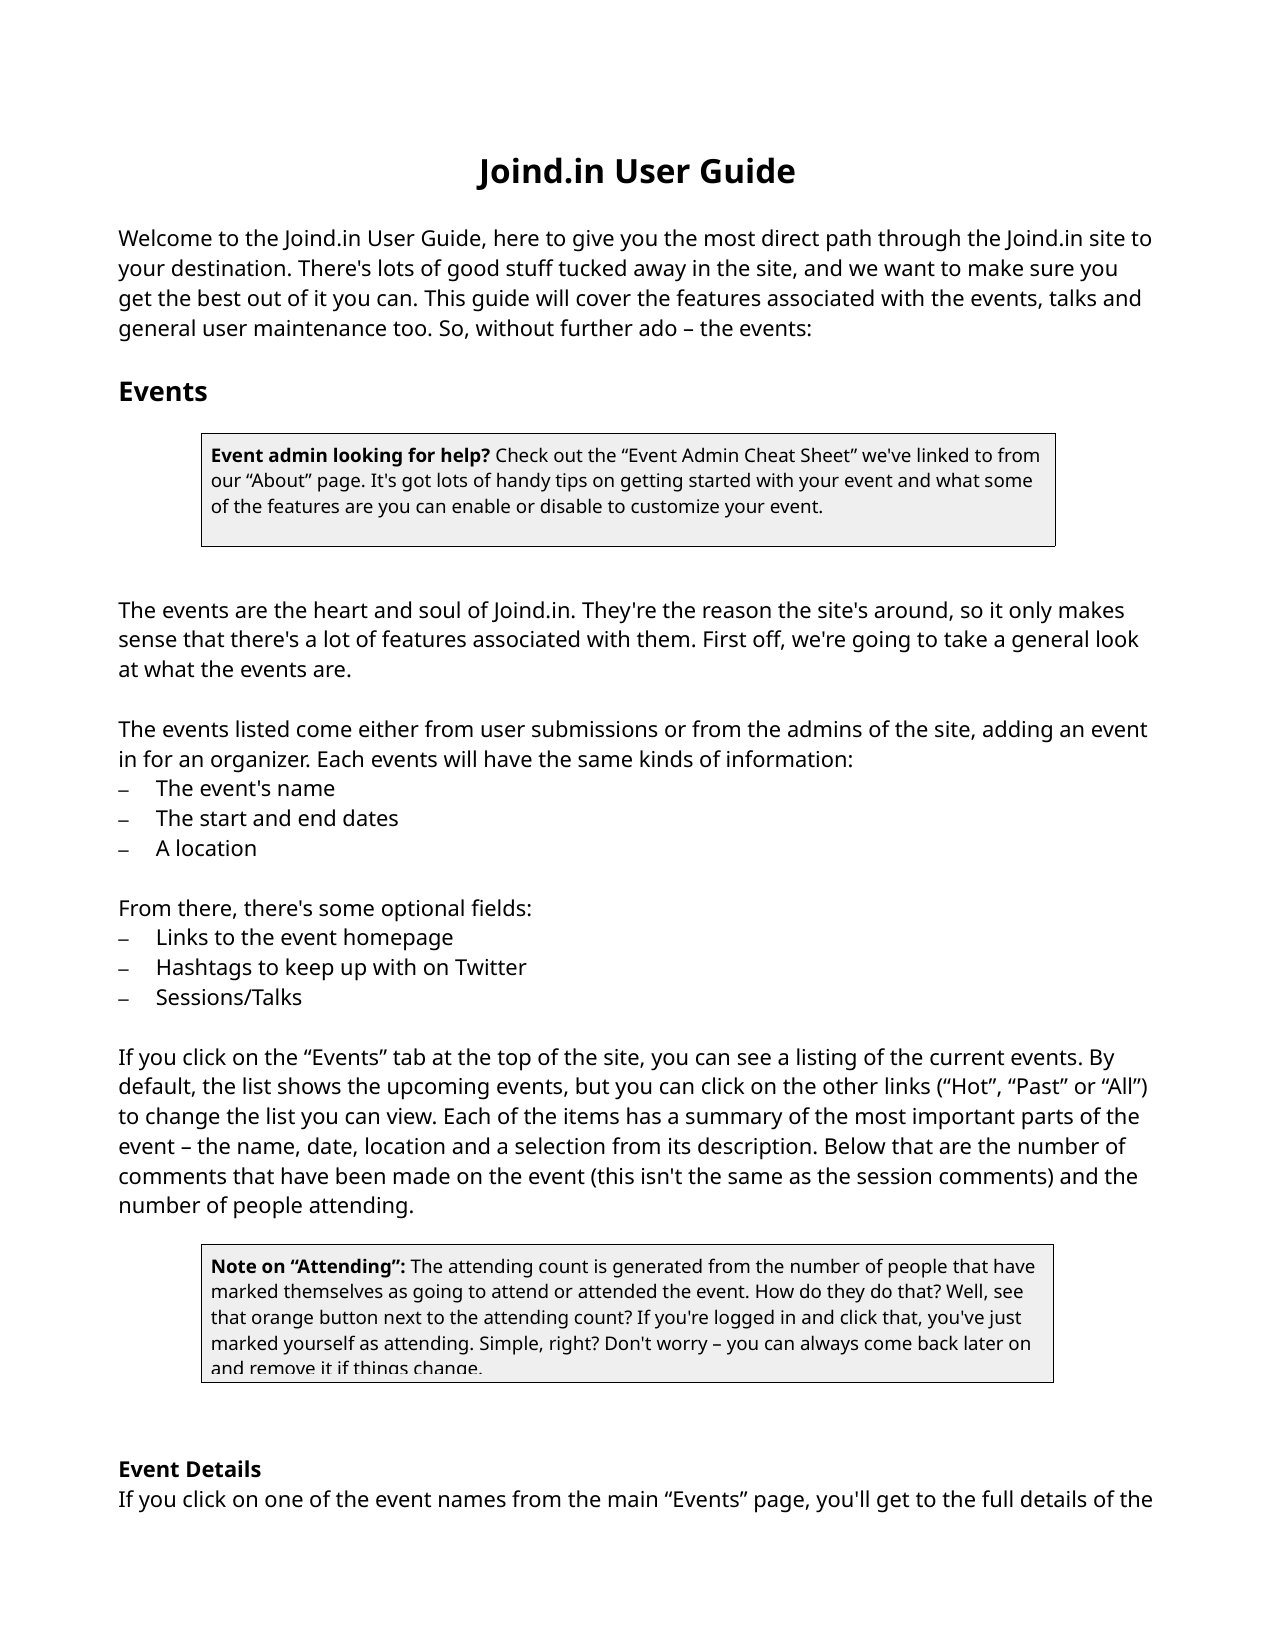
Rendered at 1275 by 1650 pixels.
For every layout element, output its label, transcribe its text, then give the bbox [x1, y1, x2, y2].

list Sessions/Talks [118, 982, 1157, 1012]
text The events listed come either from user submissions or from the admins of the site, adding an event in for an organizer. Each events will have the same kinds of information: [118, 714, 1157, 773]
text Note on “Attending”: The attending count is generated from the number of people that have marked themselves as going to attend or attended the event. How do they do that? Well, see that orange button next to the attending count? If you're logged in and click that, you've just marked yourself as attending. Simple, right? Don't worry – you can always come back later on and remove it if things change. [211, 1253, 1044, 1373]
list Links to the event homepage [118, 922, 1157, 952]
text From there, there's some optional fields: [118, 892, 1157, 922]
text Joind.in User Guide [118, 148, 1157, 193]
list The event's name [118, 773, 1157, 803]
text If you click on the “Events” tab at the top of the site, you can see a listing of the current events. By default, the list shows the upcoming events, but you can click on the other links (“Hot”, “Past” or “All”) to change the list you can view. Each of the items has a summary of the most important parts of the event – the name, date, location and a selection from its description. Below that are the number of comments that have been made on the event (this isn't the same as the session comments) and the number of people attending. [118, 1041, 1157, 1220]
text Welcome to the Joind.in User Guide, here to give you the most direct path through the Joind.in site to your destination. There's lots of good stuff tucked away in the site, and we want to make sure you get the best out of it you can. This guide will cover the features associated with the events, talks and general user maintenance too. So, without further ado – the events: [118, 223, 1157, 342]
text The events are the heart and soul of Joind.in. They're the reason the site's around, so it only makes sense that there's a lot of features associated with them. First off, we're going to take a general look at what the events are. [118, 594, 1157, 684]
text Events [118, 372, 1157, 409]
text Event admin looking for help? Check out the “Event Admin Cheat Sheet” we've linked to from our “About” page. It's got lots of handy tips on getting started with your event and what some of the features are you can enable or disable to customize your event. [211, 442, 1046, 518]
list A location [118, 833, 1157, 863]
text Event Details [118, 1454, 1157, 1484]
list The start and end dates [118, 803, 1157, 833]
list Hashtags to keep up with on Twitter [118, 952, 1157, 982]
text If you click on one of the event names from the main “Events” page, you'll get to the full details of the [118, 1484, 1157, 1513]
